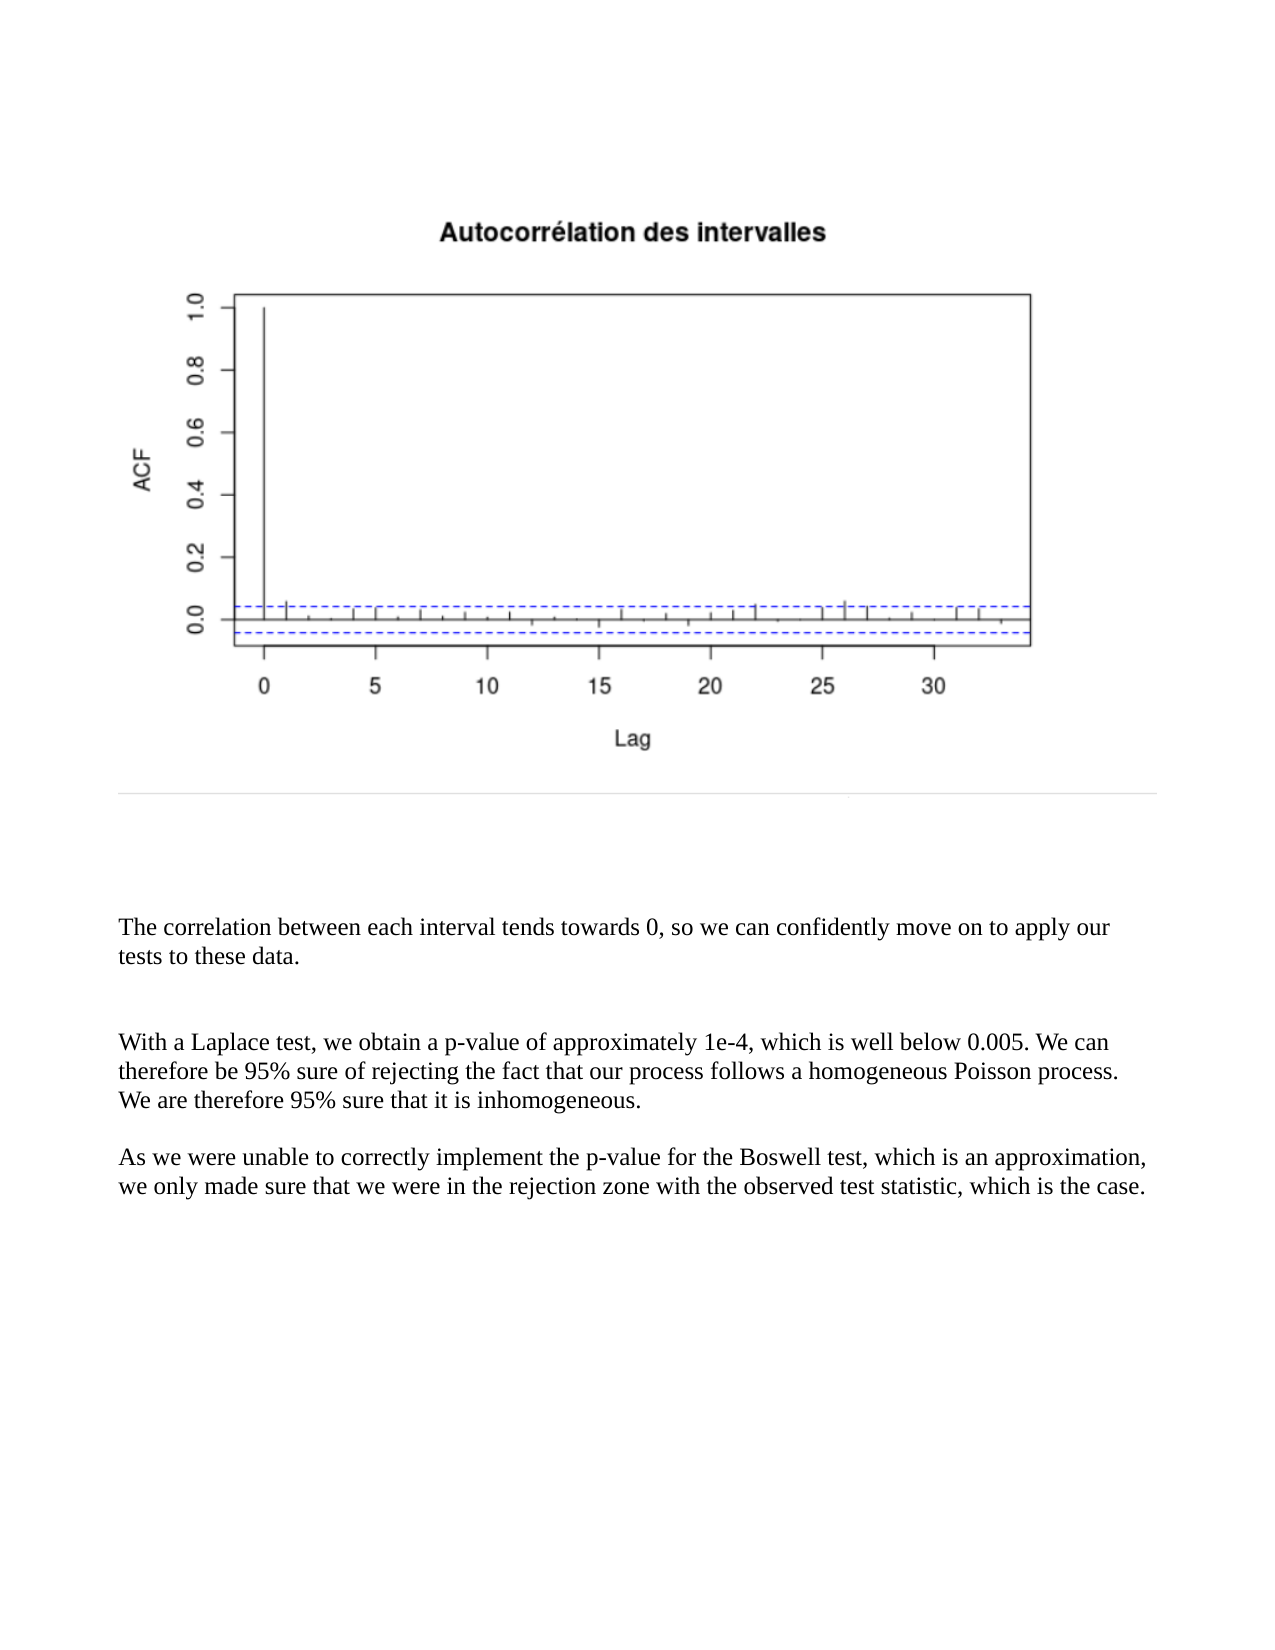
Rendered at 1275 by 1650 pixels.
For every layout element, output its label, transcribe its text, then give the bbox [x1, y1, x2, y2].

picture [118, 204, 1157, 798]
text With a Laplace test, we obtain a p-value of approximately 1e-4, which is well below 0.005. We can therefore be 95% sure of rejecting the fact that our process follows a homogeneous Poisson process. We are therefore 95% sure that it is inhomogeneous. [118, 1027, 1157, 1113]
text The correlation between each interval tends towards 0, so we can confidently move on to apply our tests to these data. [118, 912, 1157, 970]
text As we were unable to correctly implement the p-value for the Boswell test, which is an approximation, we only made sure that we were in the rejection zone with the observed test statistic, which is the case. [118, 1142, 1157, 1200]
